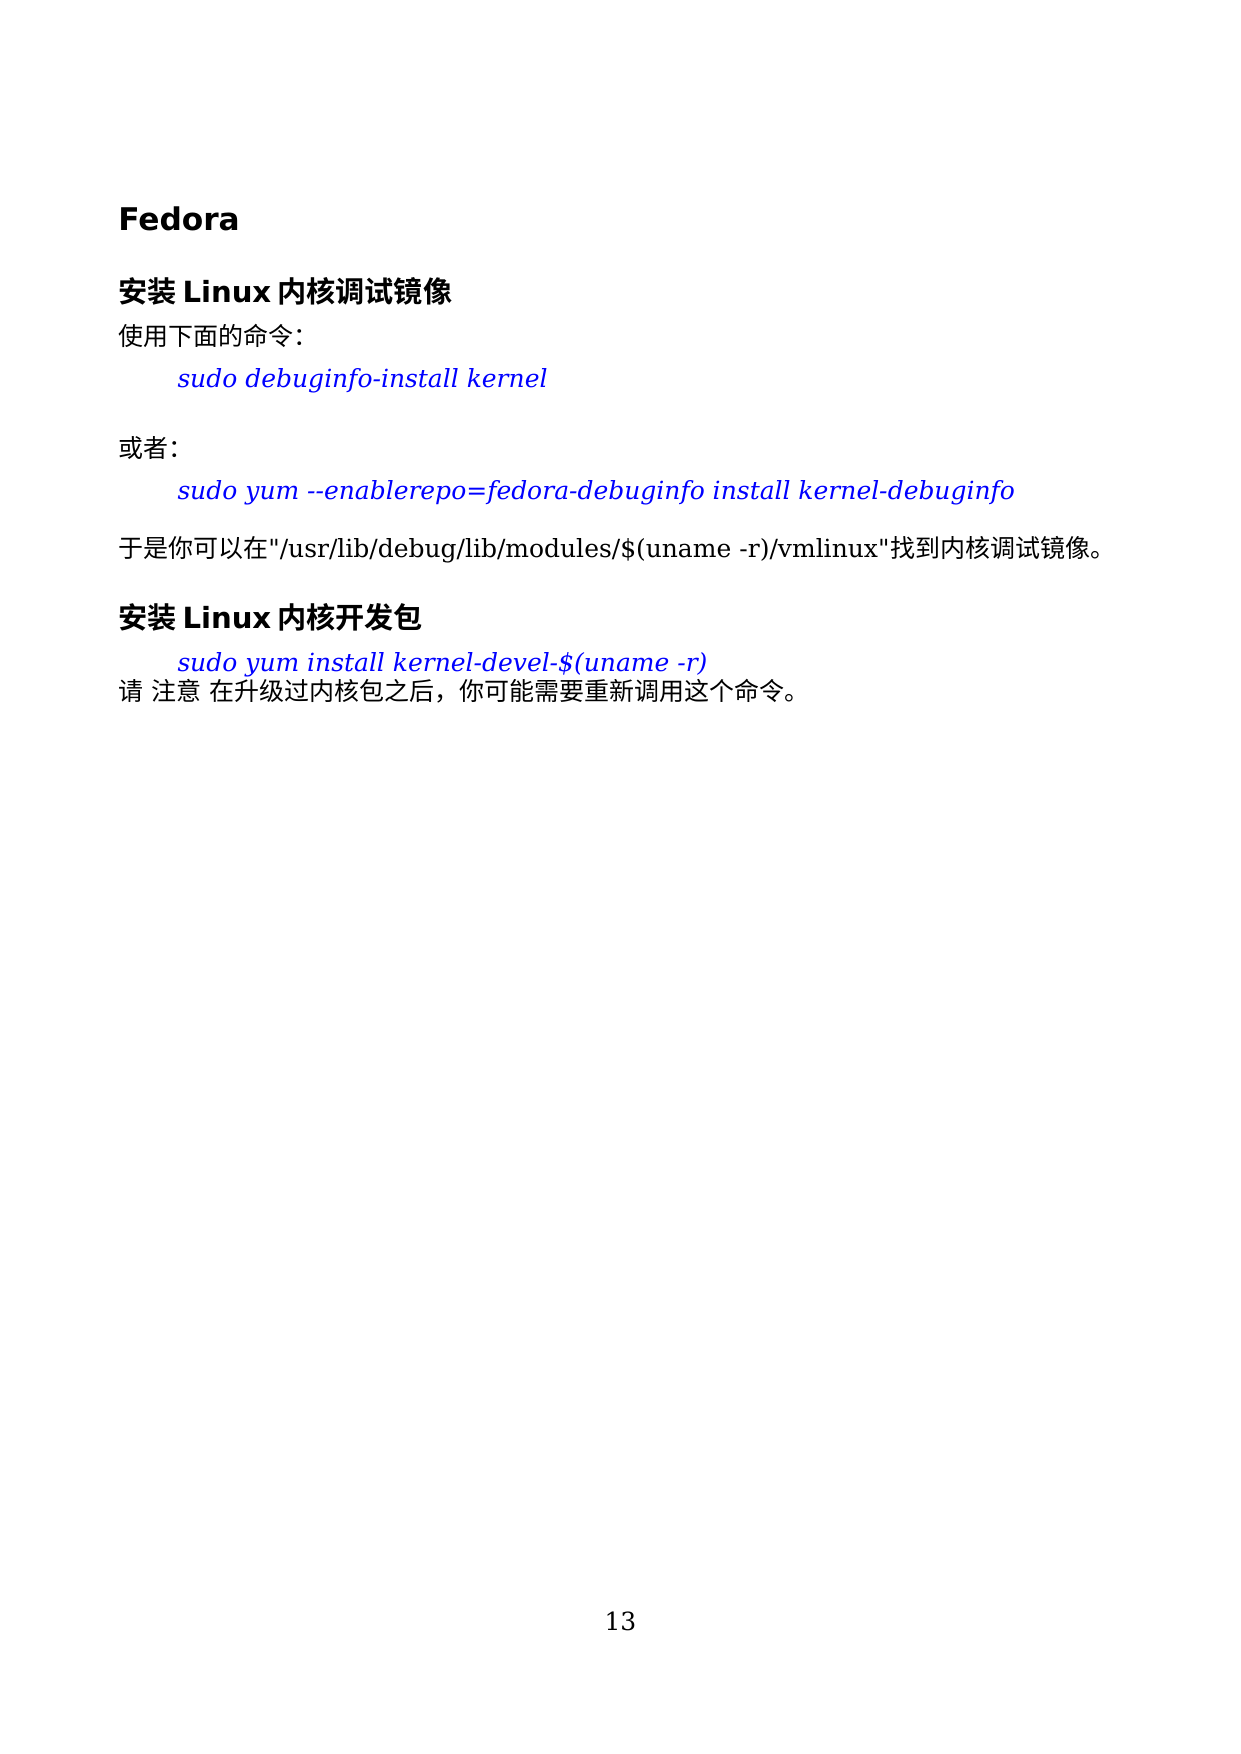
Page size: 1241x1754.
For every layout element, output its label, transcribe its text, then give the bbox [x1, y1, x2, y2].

text 请 注意 在升级过内核包之后，你可能需要重新调用这个命令。 [118, 677, 1122, 706]
text sudo debuginfo-install kernel [177, 364, 1063, 393]
text 于是你可以在"/usr/lib/debug/lib/modules/$(uname -r)/vmlinux"找到内核调试镜像。 [118, 534, 1122, 564]
subtitle Fedora [118, 202, 1122, 238]
subtitle 安装Linux内核调试镜像 [118, 276, 1122, 309]
text 使用下面的命令： [118, 322, 1122, 351]
subtitle 安装Linux内核开发包 [118, 601, 1122, 635]
text sudo yum install kernel-devel-$(uname -r) [177, 648, 1063, 677]
text sudo yum --enablerepo=fedora-debuginfo install kernel-debuginfo [177, 476, 1063, 505]
text 或者： [118, 434, 1122, 464]
